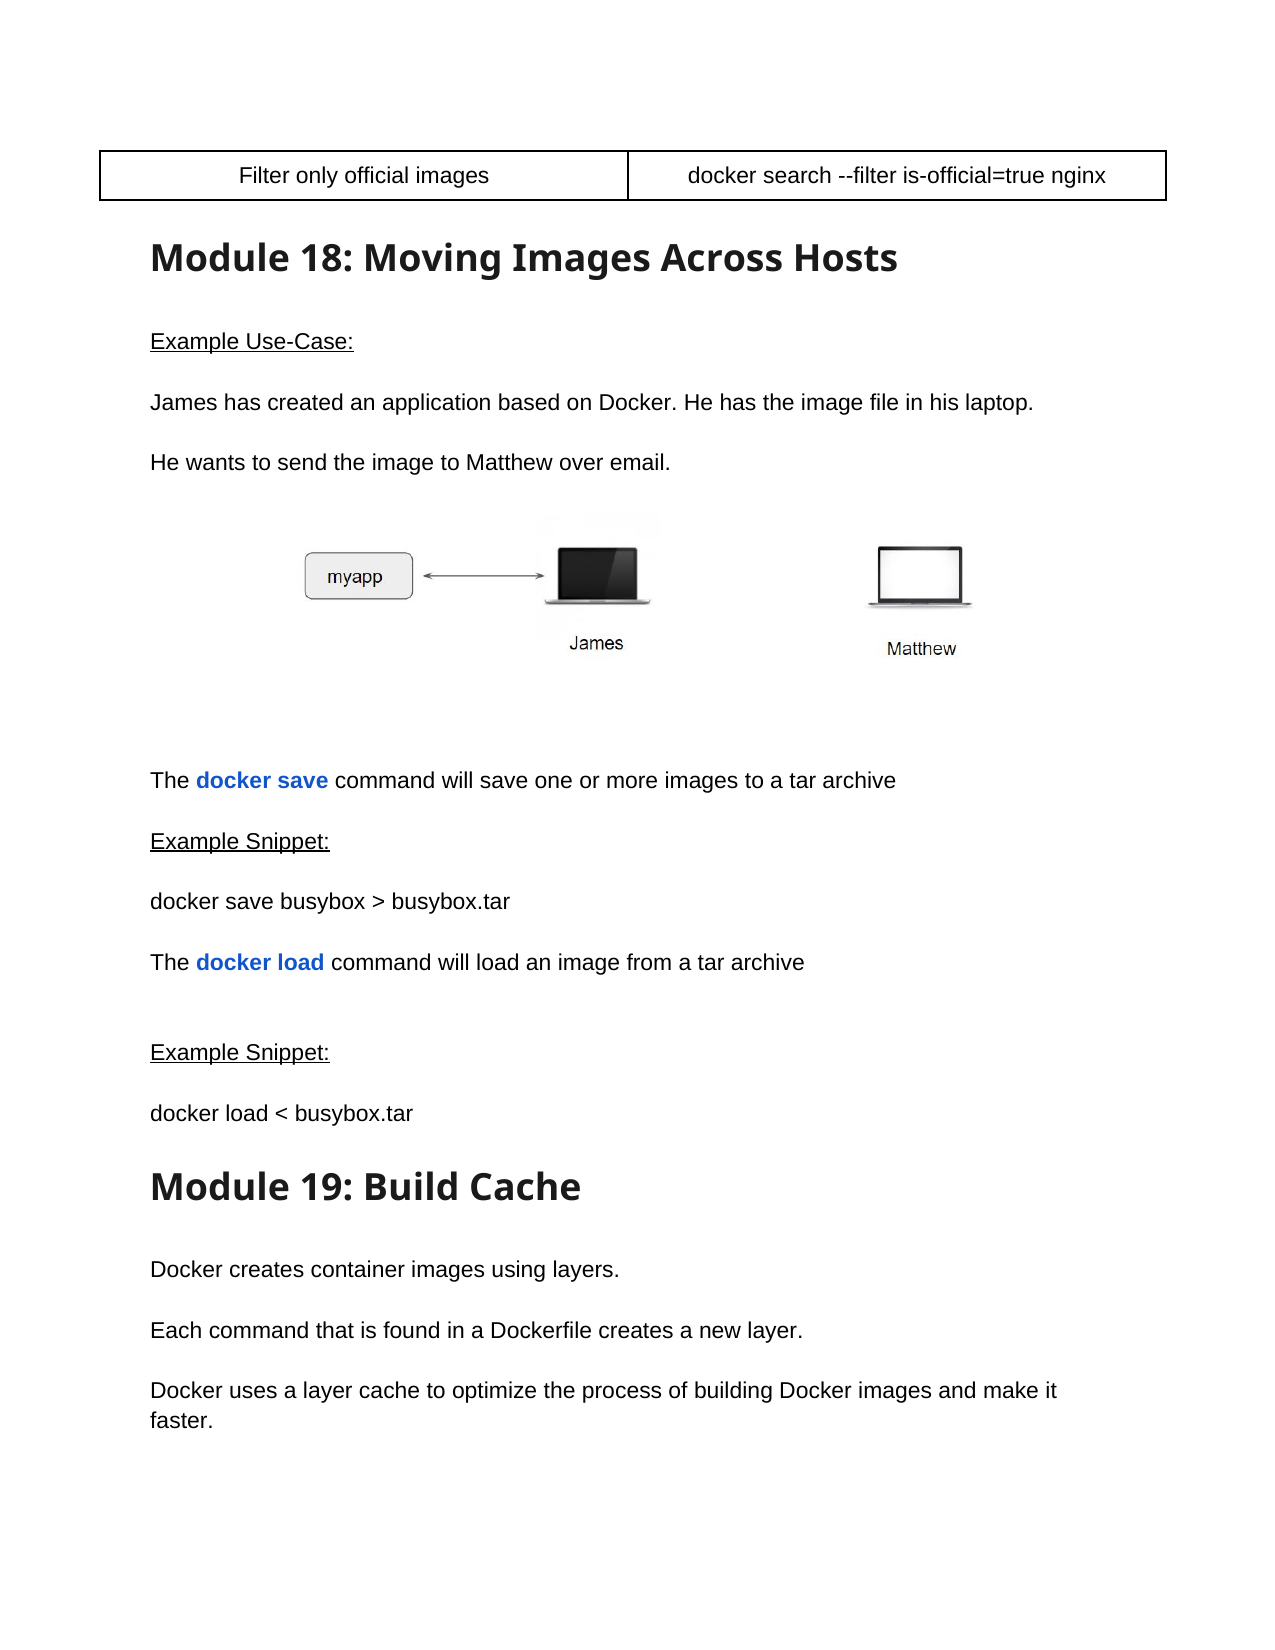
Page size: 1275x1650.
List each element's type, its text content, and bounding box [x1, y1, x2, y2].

text docker load < busybox.tar [150, 1099, 1125, 1126]
text Docker uses a layer cache to optimize the process of building Docker images and make it faster. [150, 1377, 1125, 1434]
table_cell docker search --filter is-official=true nginx [629, 152, 1165, 199]
text Each command that is found in a Dockerfile creates a new layer. [150, 1317, 1125, 1343]
text docker save busybox > busybox.tar [150, 888, 1125, 914]
text Example Use-Case: [150, 328, 1125, 354]
text Example Snippet: [150, 1039, 1125, 1065]
text The docker load command will load an image from a tar archive [150, 948, 1125, 975]
text James has created an application based on Docker. He has the image file in his laptop. [150, 388, 1125, 415]
text He wants to send the image to Matthew over email. [150, 449, 1125, 475]
subtitle Module 19: Build Cache [149, 1160, 1125, 1211]
text Docker creates container images using layers. [150, 1256, 1125, 1283]
subtitle Module 18: Moving Images Across Hosts [149, 232, 1125, 283]
text Example Snippet: [150, 828, 1125, 854]
text The docker save command will save one or more images to a tar archive [150, 767, 1125, 793]
table_cell Filter only official images [101, 152, 627, 199]
picture [292, 509, 983, 673]
